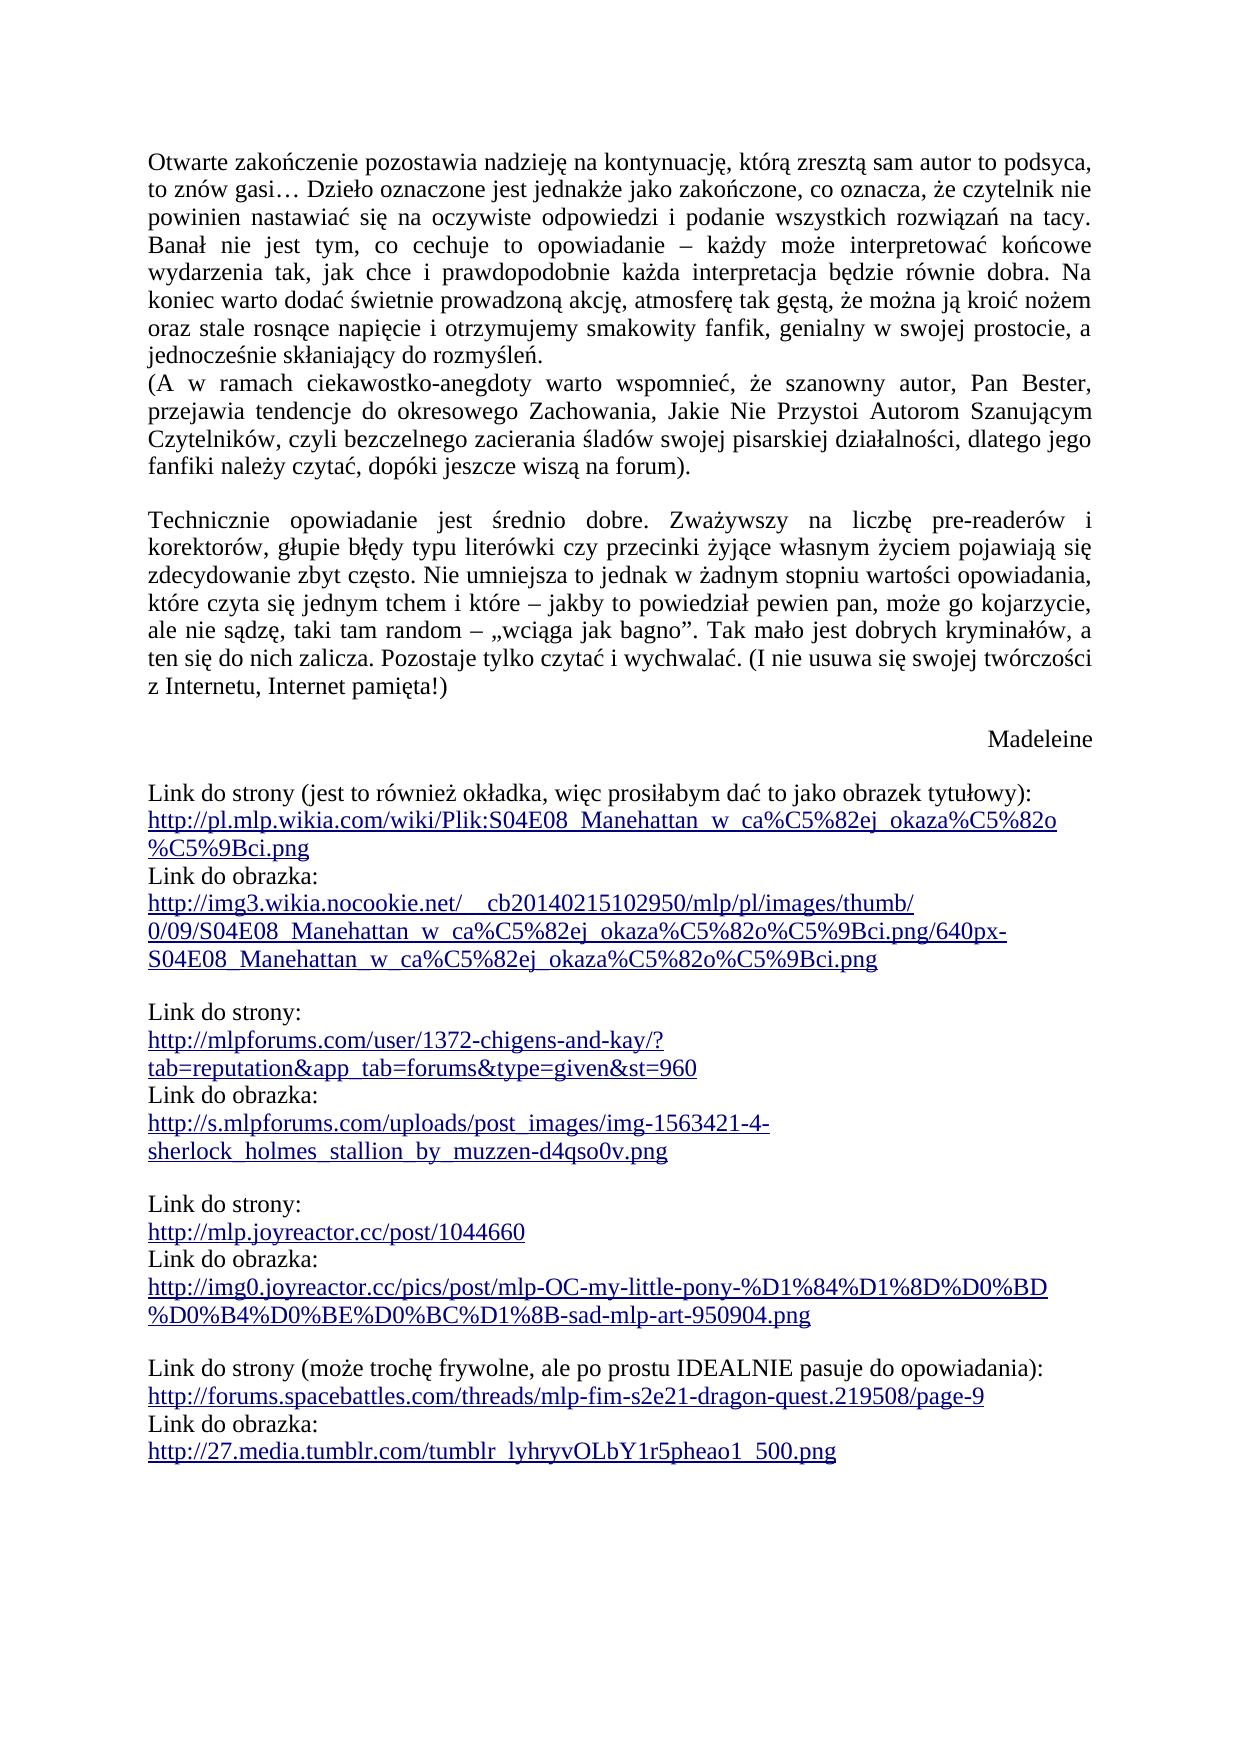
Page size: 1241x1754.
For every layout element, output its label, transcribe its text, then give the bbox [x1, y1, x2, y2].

text http://mlpforums.com/user/1372-chigens-and-kay/?tab=reputation&app_tab=forums&type=given&st=960 [148, 1026, 1093, 1081]
text (A w ramach ciekawostko-anegdoty warto wspomnieć, że szanowny autor, Pan Bester, przejawia tendencje do okresowego Zachowania, Jakie Nie Przystoi Autorom Szanującym Czytelników, czyli bezczelnego zacierania śladów swojej pisarskiej działalności, dlatego jego fanfiki należy czytać, dopóki jeszcze wiszą na forum). [148, 369, 1093, 480]
text http://img0.joyreactor.cc/pics/post/mlp-OC-my-little-pony-%D1%84%D1%8D%D0%BD%D0%B4%D0%BE%D0%BC%D1%8B-sad-mlp-art-950904.png [148, 1273, 1093, 1329]
text Link do obrazka: [148, 1081, 1093, 1109]
text http://pl.mlp.wikia.com/wiki/Plik:S04E08_Manehattan_w_ca%C5%82ej_okaza%C5%82o%C5%9Bci.png [148, 806, 1093, 862]
text Otwarte zakończenie pozostawia nadzieję na kontynuację, którą zresztą sam autor to podsyca, to znów gasi… Dzieło oznaczone jest jednakże jako zakończone, co oznacza, że czytelnik nie powinien nastawiać się na oczywiste odpowiedzi i podanie wszystkich rozwiązań na tacy. Banał nie jest tym, co cechuje to opowiadanie – każdy może interpretować końcowe wydarzenia tak, jak chce i prawdopodobnie każda interpretacja będzie równie dobra. Na koniec warto dodać świetnie prowadzoną akcję, atmosferę tak gęstą, że można ją kroić nożem oraz stale rosnące napięcie i otrzymujemy smakowity fanfik, genialny w swojej prostocie, a jednocześnie skłaniający do rozmyśleń. [148, 148, 1093, 369]
text Link do obrazka: [148, 1246, 1093, 1273]
text http://s.mlpforums.com/uploads/post_images/img-1563421-4-sherlock_holmes_stallion_by_muzzen-d4qso0v.png [148, 1109, 1093, 1164]
text http://mlp.joyreactor.cc/post/1044660 [148, 1218, 1093, 1246]
text Link do strony: [148, 998, 1093, 1026]
text http://27.media.tumblr.com/tumblr_lyhryvOLbY1r5pheao1_500.png [148, 1437, 1093, 1465]
text Link do strony (może trochę frywolne, ale po prostu IDEALNIE pasuje do opowiadania): [148, 1354, 1093, 1382]
text Madeleine [148, 725, 1093, 753]
text http://img3.wikia.nocookie.net/__cb20140215102950/mlp/pl/images/thumb/0/09/S04E08_Manehattan_w_ca%C5%82ej_okaza%C5%82o%C5%9Bci.png/640px-S04E08_Manehattan_w_ca%C5%82ej_okaza%C5%82o%C5%9Bci.png [148, 889, 1093, 973]
text Link do obrazka: [148, 862, 1093, 889]
text Link do strony: [148, 1190, 1093, 1218]
text http://forums.spacebattles.com/threads/mlp-fim-s2e21-dragon-quest.219508/page-9 [148, 1382, 1093, 1410]
text Link do obrazka: [148, 1410, 1093, 1437]
text Link do strony (jest to również okładka, więc prosiłabym dać to jako obrazek tytułowy): [148, 779, 1093, 806]
text Technicznie opowiadanie jest średnio dobre. Zważywszy na liczbę pre-readerów i korektorów, głupie błędy typu literówki czy przecinki żyjące własnym życiem pojawiają się zdecydowanie zbyt często. Nie umniejsza to jednak w żadnym stopniu wartości opowiadania, które czyta się jednym tchem i które – jakby to powiedział pewien pan, może go kojarzycie, ale nie sądzę, taki tam random – „wciąga jak bagno”. Tak mało jest dobrych kryminałów, a ten się do nich zalicza. Pozostaje tylko czytać i wychwalać. (I nie usuwa się swojej twórczości z Internetu, Internet pamięta!) [148, 506, 1093, 700]
